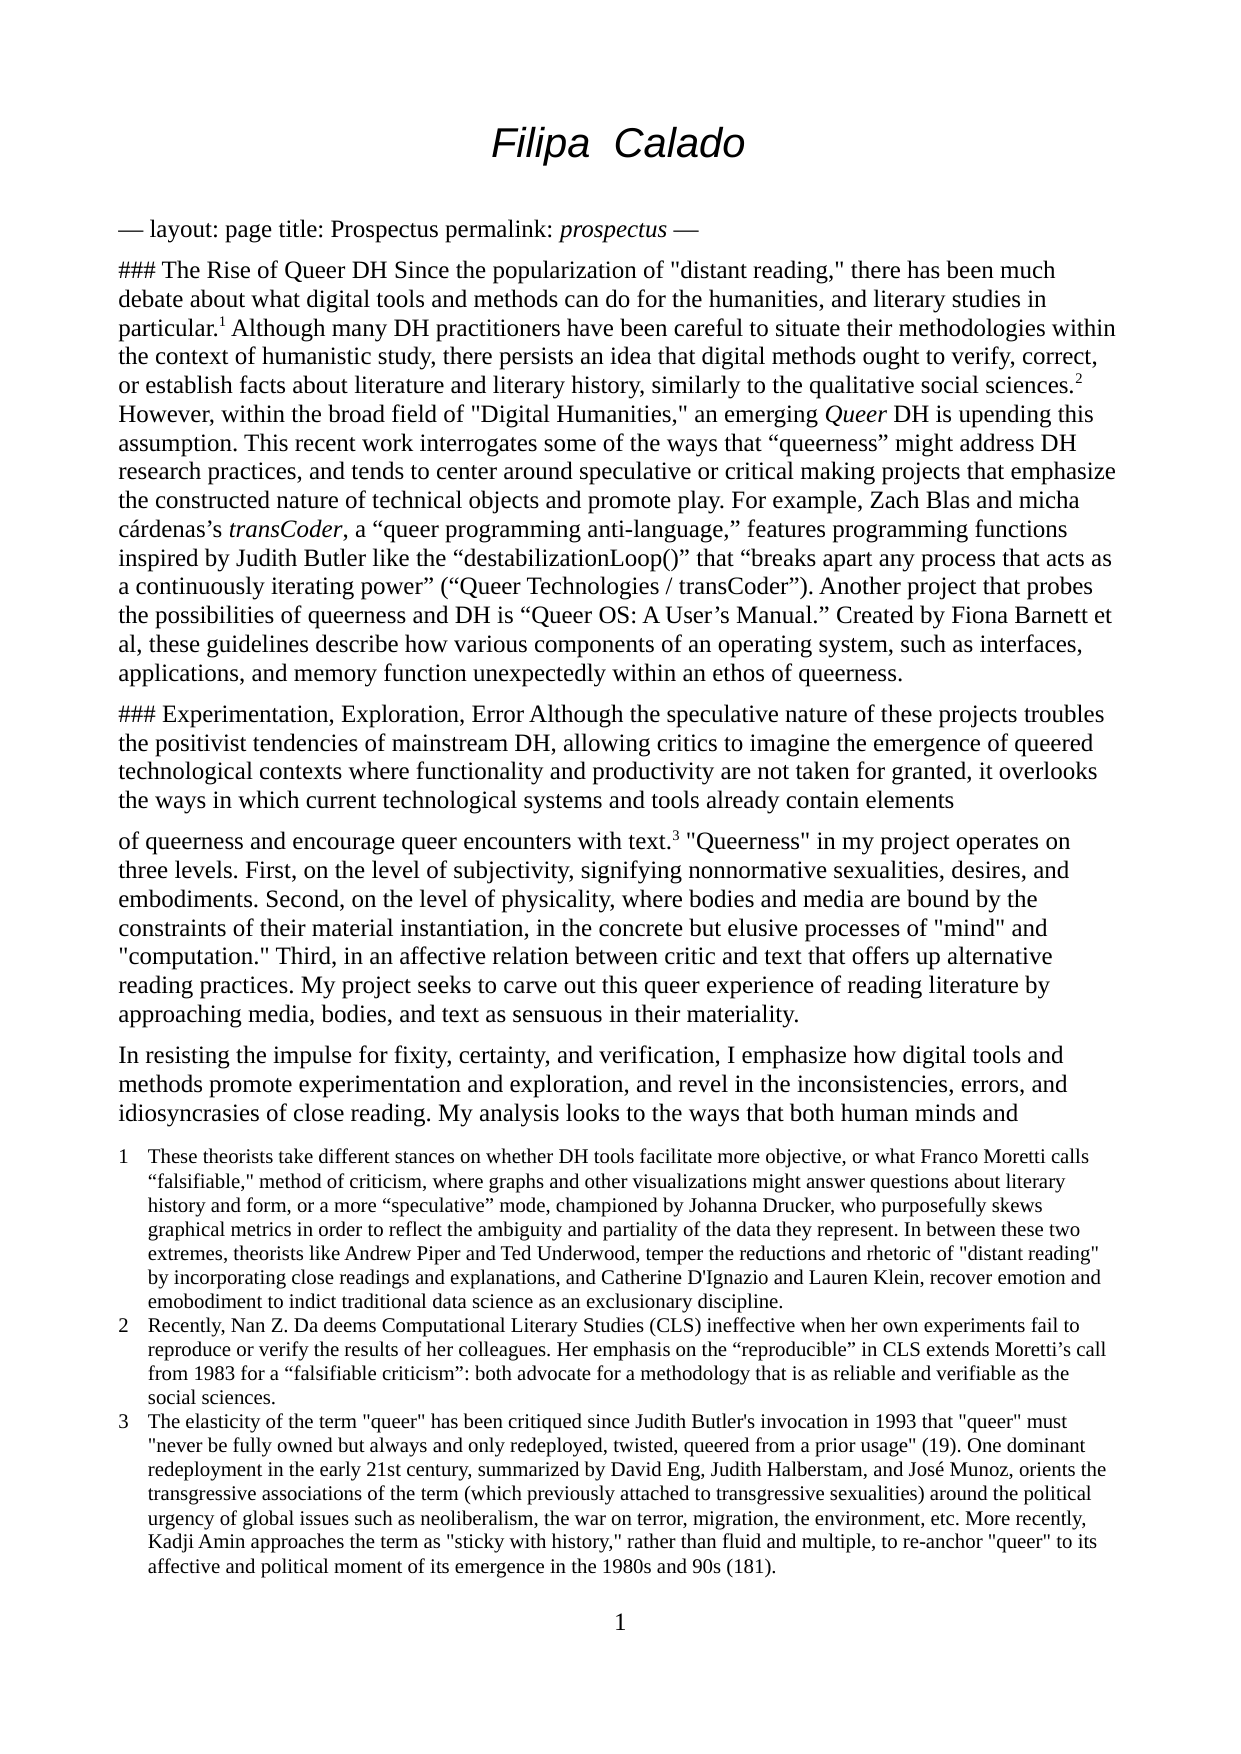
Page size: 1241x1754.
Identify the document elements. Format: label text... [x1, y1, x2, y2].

text ### The Rise of Queer DH Since the popularization of "distant reading," there has been much debate about what digital tools and methods can do for the humanities, and literary studies in particular. Although many DH practitioners have been careful to situate their methodologies within the context of humanistic study, there persists an idea that digital methods ought to verify, correct, or establish facts about literature and literary history, similarly to the qualitative social sciences. However, within the broad field of "Digital Humanities," an emerging Queer DH is upending this assumption. This recent work interrogates some of the ways that “queerness” might address DH research practices, and tends to center around speculative or critical making projects that emphasize the constructed nature of technical objects and promote play. For example, Zach Blas and micha cárdenas’s transCoder, a “queer programming anti-language,” features programming functions inspired by Judith Butler like the “destabilizationLoop()” that “breaks apart any process that acts as a continuously iterating power” (“Queer Technologies / transCoder”). Another project that probes the possibilities of queerness and DH is “Queer OS: A User’s Manual.” Created by Fiona Barnett et al, these guidelines describe how various components of an operating system, such as interfaces, applications, and memory function unexpectedly within an ethos of queerness. [118, 255, 1122, 686]
text In resisting the impulse for fixity, certainty, and verification, I emphasize how digital tools and methods promote experimentation and exploration, and revel in the inconsistencies, errors, and idiosyncrasies of close reading. My analysis looks to the ways that both human minds and [118, 1040, 1122, 1126]
text — layout: page title: Prospectus permalink: prospectus — [118, 214, 1122, 243]
text of queerness and encourage queer encounters with text. "Queerness" in my project operates on three levels. First, on the level of subjectivity, signifying nonnormative sexualities, desires, and embodiments. Second, on the level of physicality, where bodies and media are bound by the constraints of their material instantiation, in the concrete but elusive processes of "mind" and "computation." Third, in an affective relation between critic and text that offers up alternative reading practices. My project seeks to carve out this queer experience of reading literature by approaching media, bodies, and text as sensuous in their materiality. [118, 826, 1122, 1028]
text The elasticity of the term "queer" has been critiqued since Judith Butler's invocation in 1993 that "queer" must "never be fully owned but always and only redeployed, twisted, queered from a prior usage" (19). One dominant redeployment in the early 21st century, summarized by David Eng, Judith Halberstam, and José Munoz, orients the transgressive associations of the term (which previously attached to transgressive sexualities) around the political urgency of global issues such as neoliberalism, the war on terror, migration, the environment, etc. More recently, Kadji Amin approaches the term as "sticky with history," rather than fluid and multiple, to re-anchor "queer" to its affective and political moment of its emergence in the 1980s and 90s (181). [118, 1409, 1122, 1578]
text These theorists take different stances on whether DH tools facilitate more objective, or what Franco Moretti calls “falsifiable," method of criticism, where graphs and other visualizations might answer questions about literary history and form, or a more “speculative” mode, championed by Johanna Drucker, who purposefully skews graphical metrics in order to reflect the ambiguity and partiality of the data they represent. In between these two extremes, theorists like Andrew Piper and Ted Underwood, temper the reductions and rhetoric of "distant reading" by incorporating close readings and explanations, and Catherine D'Ignazio and Lauren Klein, recover emotion and emobodiment to indict traditional data science as an exclusionary discipline. [118, 1144, 1122, 1313]
text ### Experimentation, Exploration, Error Although the speculative nature of these projects troubles the positivist tendencies of mainstream DH, allowing critics to imagine the emergence of queered technological contexts where functionality and productivity are not taken for granted, it overlooks the ways in which current technological systems and tools already contain elements [118, 699, 1122, 814]
subtitle Filipa Calado [118, 118, 1122, 166]
text Recently, Nan Z. Da deems Computational Literary Studies (CLS) ineffective when her own experiments fail to reproduce or verify the results of her colleagues. Her emphasis on the “reproducible” in CLS extends Moretti’s call from 1983 for a “falsifiable criticism”: both advocate for a methodology that is as reliable and verifiable as the social sciences. [118, 1313, 1122, 1409]
